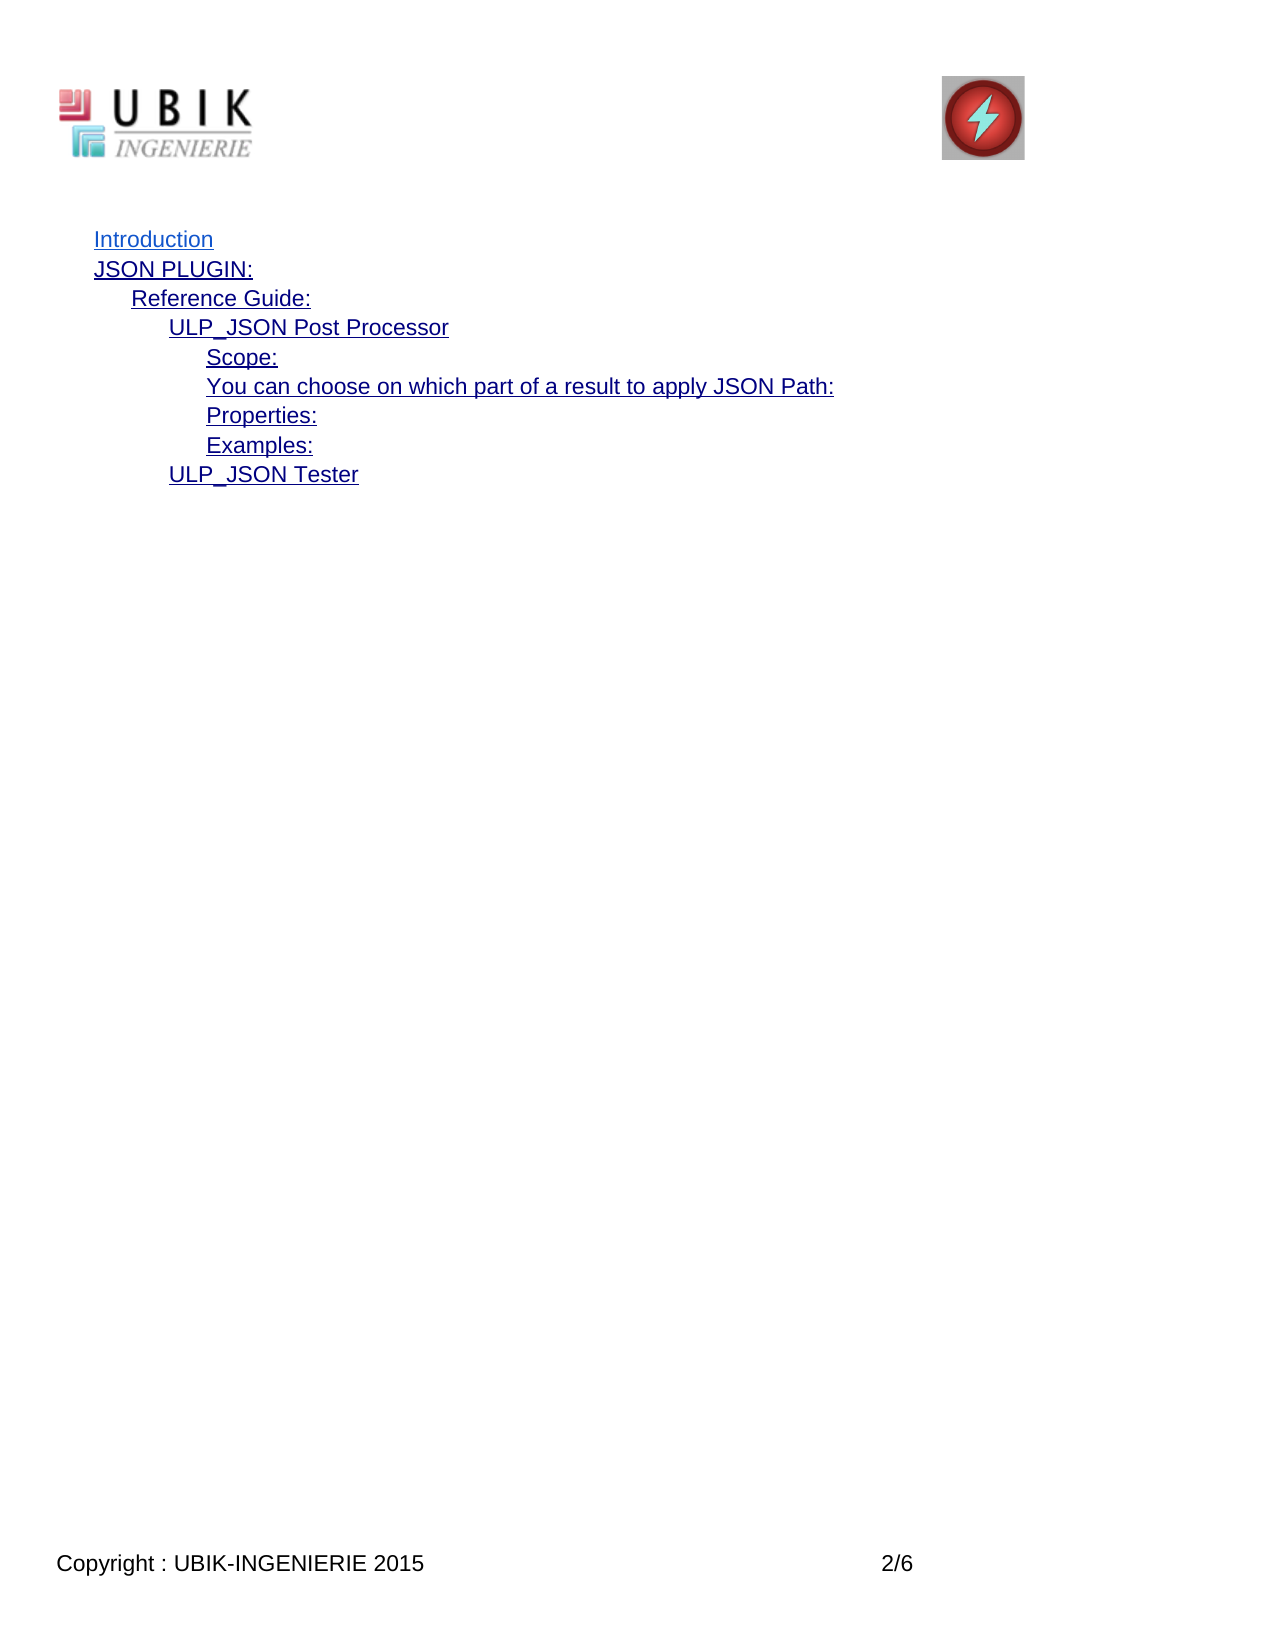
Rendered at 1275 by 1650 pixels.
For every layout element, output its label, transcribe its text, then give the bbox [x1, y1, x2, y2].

text ULP_JSON Tester [169, 462, 1125, 488]
text Introduction [94, 227, 1125, 253]
text Scope: [206, 344, 1125, 370]
text You can choose on which part of a result to apply JSON Path: [206, 374, 1125, 399]
text JSON PLUGIN: [94, 256, 1125, 282]
text Properties: [206, 403, 1125, 429]
text Reference Guide: [131, 286, 1125, 311]
text ULP_JSON Post Processor [169, 315, 1125, 341]
picture [941, 76, 1025, 160]
text Examples: [206, 433, 1125, 458]
picture [59, 89, 255, 160]
